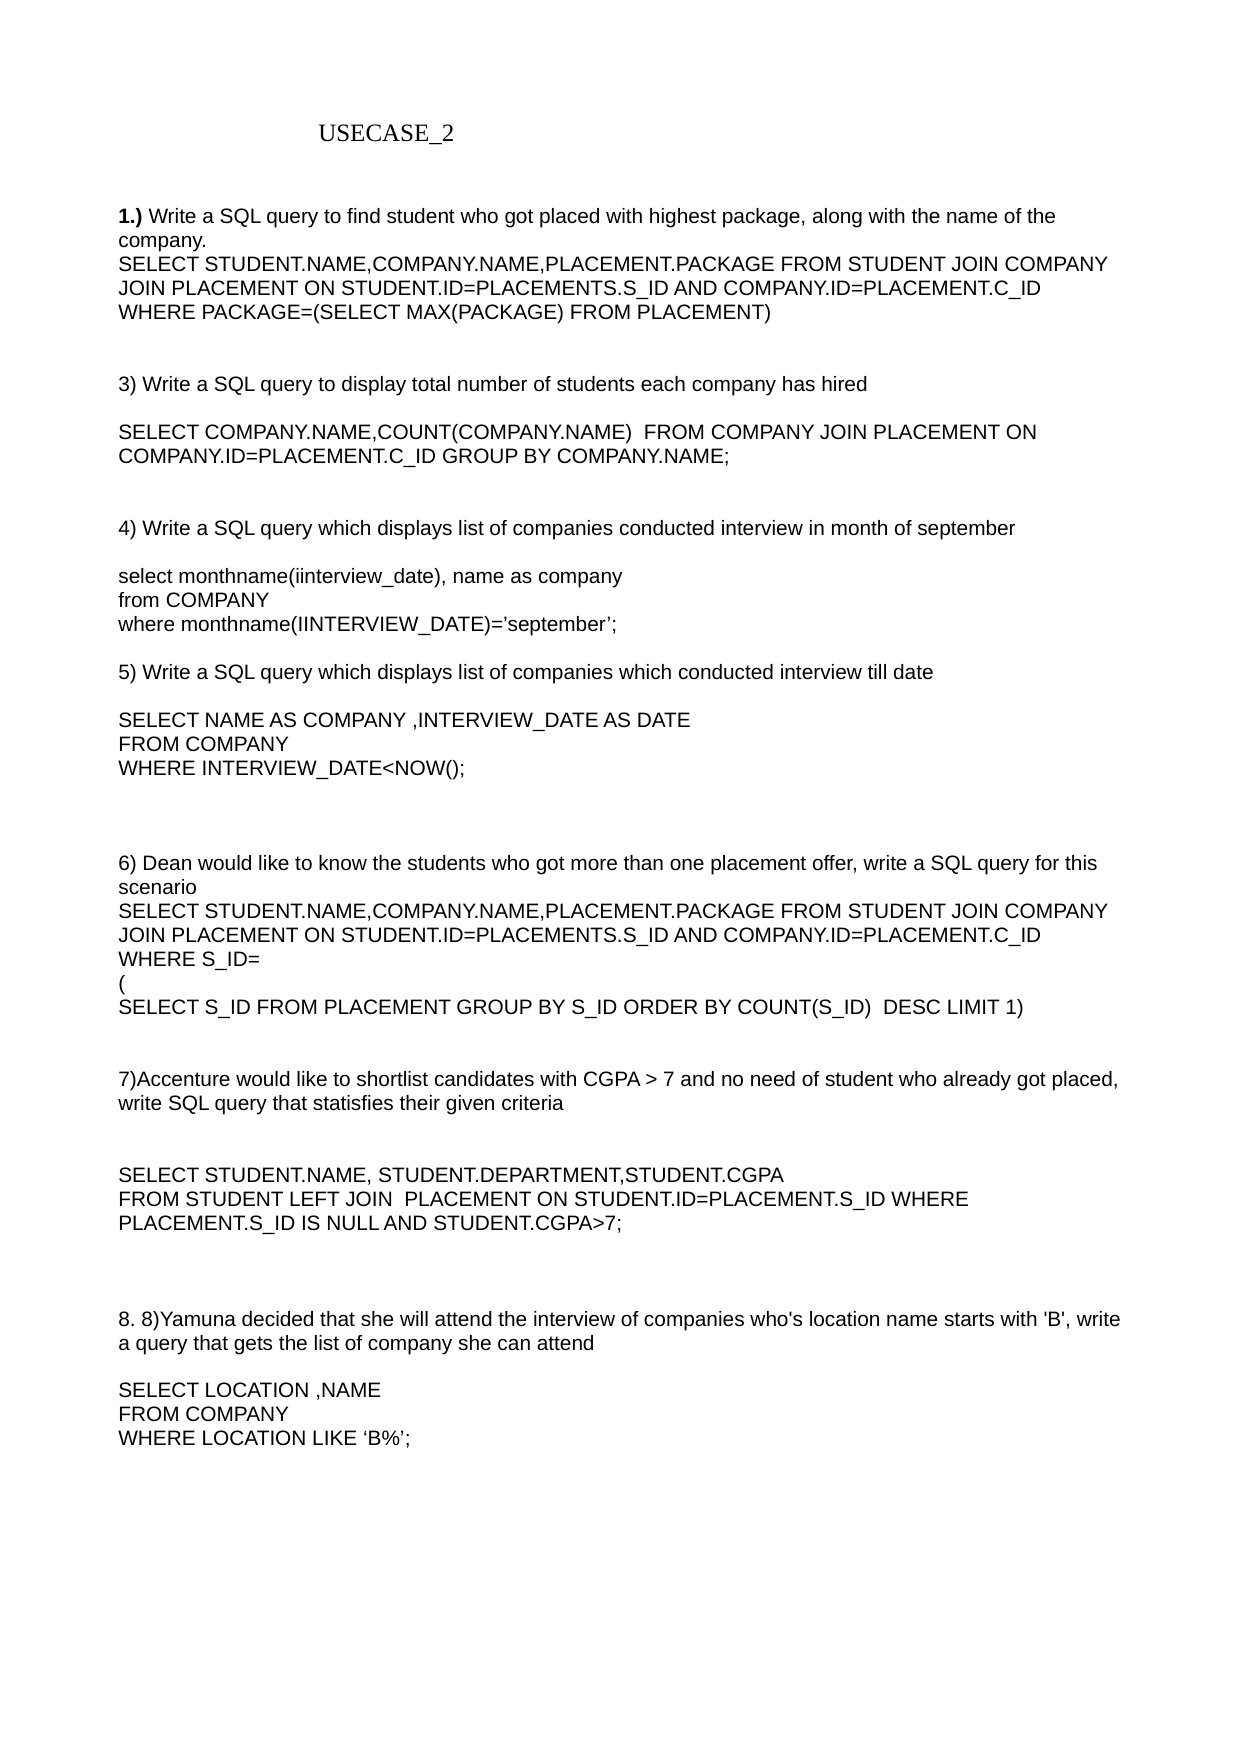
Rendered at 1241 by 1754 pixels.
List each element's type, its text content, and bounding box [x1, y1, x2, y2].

text WHERE LOCATION LIKE ‘B%’; [118, 1426, 1122, 1450]
text 5) Write a SQL query which displays list of companies which conducted interview till date [118, 659, 1122, 683]
text SELECT NAME AS COMPANY ,INTERVIEW_DATE AS DATE [118, 707, 1122, 731]
text FROM COMPANY [118, 1402, 1122, 1426]
text from COMPANY [118, 588, 1122, 612]
text SELECT S_ID FROM PLACEMENT GROUP BY S_ID ORDER BY COUNT(S_ID) DESC LIMIT 1) [118, 995, 1122, 1019]
text SELECT STUDENT.NAME, STUDENT.DEPARTMENT,STUDENT.CGPA [118, 1163, 1122, 1187]
text WHERE INTERVIEW_DATE<NOW(); [118, 755, 1122, 779]
text SELECT STUDENT.NAME,COMPANY.NAME,PLACEMENT.PACKAGE FROM STUDENT JOIN COMPANY JOIN PLACEMENT ON STUDENT.ID=PLACEMENTS.S_ID AND COMPANY.ID=PLACEMENT.C_ID [118, 899, 1122, 947]
text FROM COMPANY [118, 731, 1122, 755]
text 6) Dean would like to know the students who got more than one placement offer, write a SQL query for this scenario [118, 851, 1122, 899]
text where monthname(IINTERVIEW_DATE)=’september’; [118, 612, 1122, 636]
text select monthname(iinterview_date), name as company [118, 564, 1122, 588]
text 7)Accenture would like to shortlist candidates with CGPA > 7 and no need of student who already got placed, write SQL query that statisfies their given criteria [118, 1067, 1122, 1115]
text 8. 8)Yamuna decided that she will attend the interview of companies who's location name starts with 'B', write a query that gets the list of company she can attend [118, 1306, 1122, 1354]
text 4) Write a SQL query which displays list of companies conducted interview in month of september [118, 516, 1122, 540]
text SELECT LOCATION ,NAME [118, 1378, 1122, 1402]
text SELECT COMPANY.NAME,COUNT(COMPANY.NAME) FROM COMPANY JOIN PLACEMENT ON COMPANY.ID=PLACEMENT.C_ID GROUP BY COMPANY.NAME; [118, 420, 1122, 468]
text 3) Write a SQL query to display total number of students each company has hired [118, 372, 1122, 396]
text ( [118, 971, 1122, 995]
text 1.) Write a SQL query to find student who got placed with highest package, along with the name of the company. [118, 204, 1122, 252]
text WHERE S_ID= [118, 947, 1122, 971]
text SELECT STUDENT.NAME,COMPANY.NAME,PLACEMENT.PACKAGE FROM STUDENT JOIN COMPANY JOIN PLACEMENT ON STUDENT.ID=PLACEMENTS.S_ID AND COMPANY.ID=PLACEMENT.C_ID WHERE PACKAGE=(SELECT MAX(PACKAGE) FROM PLACEMENT) [118, 252, 1122, 324]
text USECASE_2 [118, 118, 1122, 147]
text FROM STUDENT LEFT JOIN PLACEMENT ON STUDENT.ID=PLACEMENT.S_ID WHERE PLACEMENT.S_ID IS NULL AND STUDENT.CGPA>7; [118, 1187, 1122, 1234]
